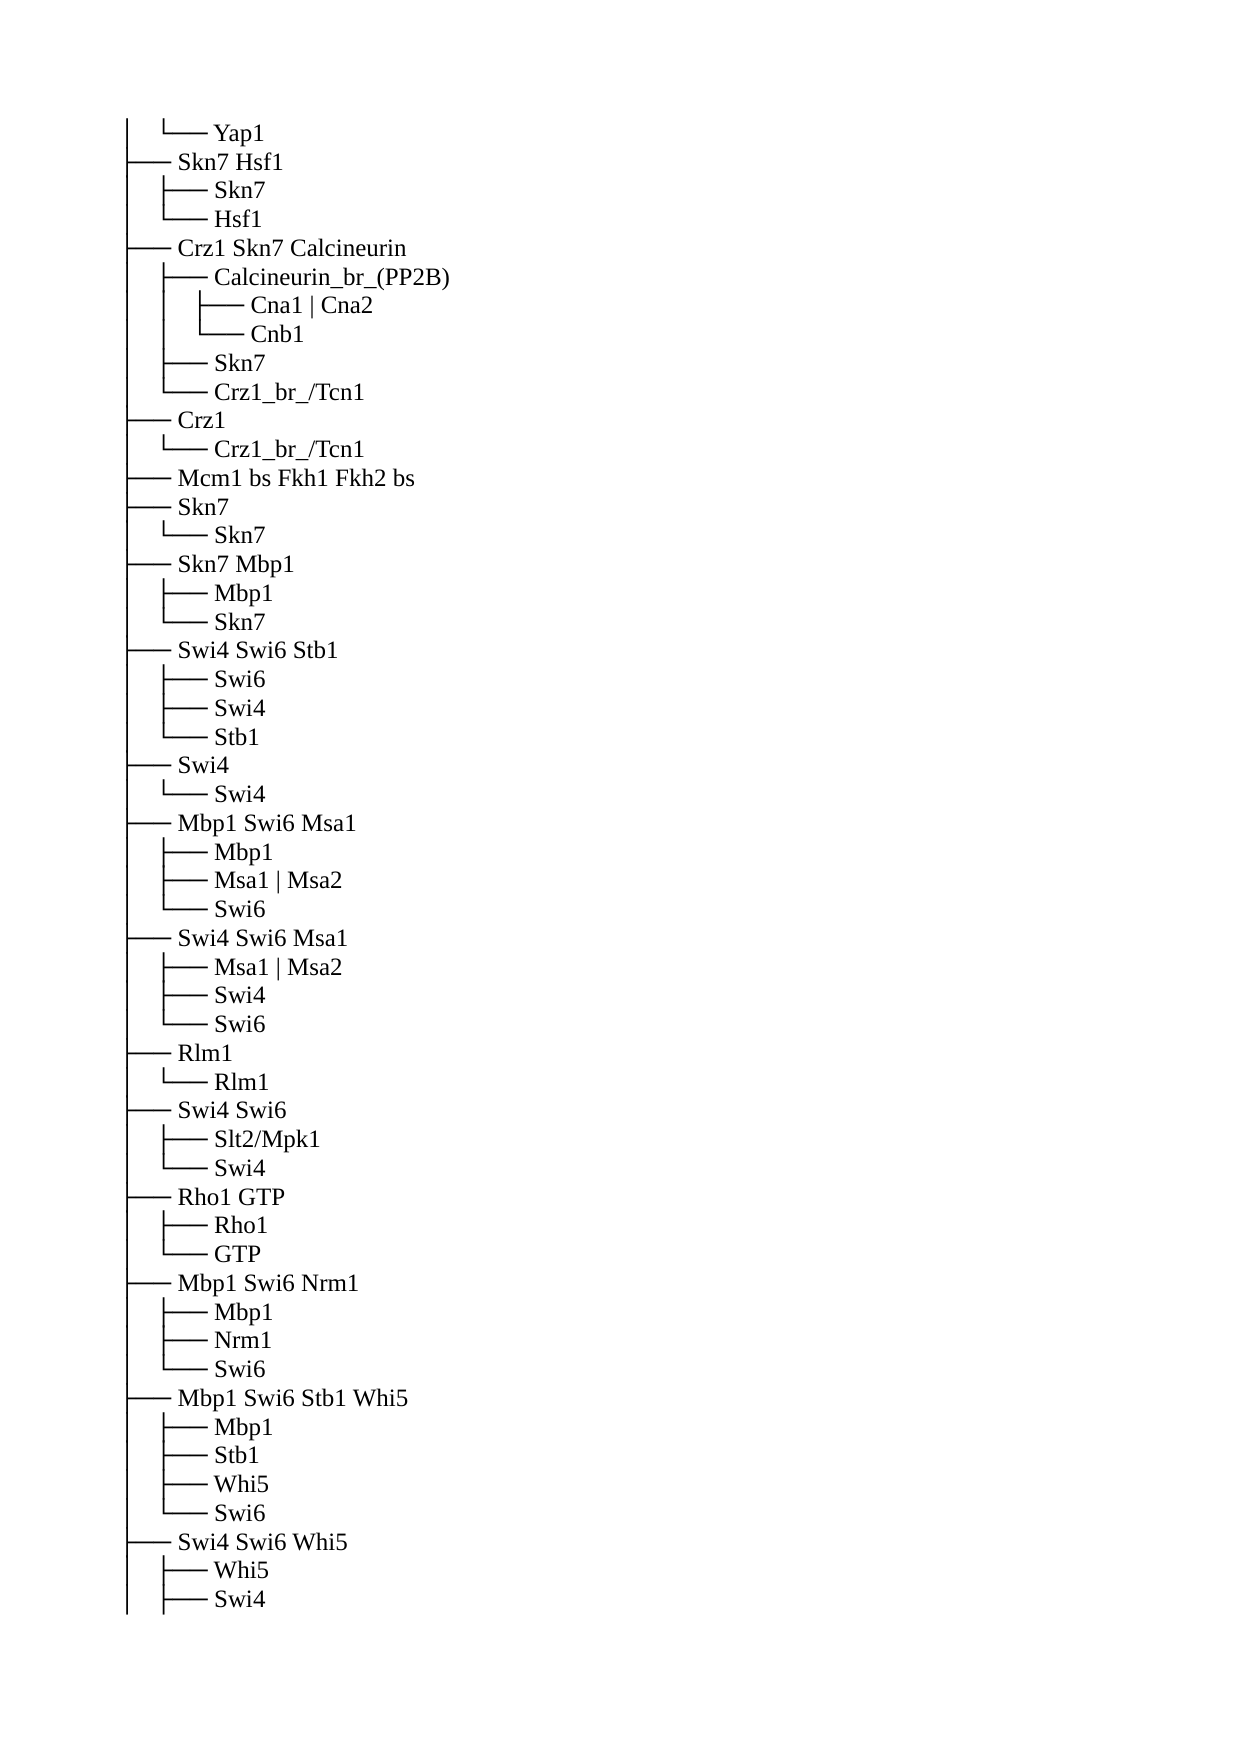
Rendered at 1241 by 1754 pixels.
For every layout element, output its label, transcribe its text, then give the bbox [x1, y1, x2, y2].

text │ ├── Mbp1 [164, 837, 1122, 866]
text │ ├── Stb1 [128, 1441, 162, 1469]
text │ │ ├── Cna1 | Cna2 [164, 291, 199, 319]
text │ ├── Msa1 | Msa2 [128, 952, 162, 981]
text │ ├── Skn7 [118, 176, 126, 204]
text │ └── Skn7 [118, 607, 126, 636]
text │ └── GTP [118, 1239, 126, 1268]
text │ ├── Mbp1 [118, 837, 126, 866]
text │ └── Yap1 [128, 118, 1122, 147]
text │ ├── Swi4 [164, 981, 1122, 1009]
text ├── Swi4 Swi6 [128, 1096, 1122, 1124]
text │ ├── Rho1 [128, 1211, 162, 1239]
text │ ├── Nrm1 [164, 1326, 1122, 1354]
text ├── Skn7 [118, 492, 126, 521]
text ├── Swi4 Swi6 Whi5 [128, 1527, 1122, 1556]
text │ │ └── Cnb1 [128, 319, 162, 348]
text ├── Swi4 [118, 751, 126, 779]
text │ └── Swi6 [118, 894, 126, 923]
text │ ├── Skn7 [118, 348, 126, 377]
text │ └── Yap1 [118, 118, 126, 147]
text │ ├── Mbp1 [128, 837, 162, 866]
text │ └── Swi4 [118, 779, 126, 808]
text │ └── Stb1 [118, 722, 126, 751]
text │ └── Swi6 [118, 1498, 126, 1527]
text │ └── Crz1_br_/Tcn1 [128, 377, 1122, 406]
text │ ├── Rho1 [164, 1211, 1122, 1239]
text ├── Rlm1 [128, 1038, 1122, 1067]
text ├── Swi4 Swi6 Stb1 [128, 636, 1122, 664]
text │ └── Skn7 [128, 521, 1122, 549]
text │ ├── Swi6 [164, 664, 1122, 693]
text │ └── Swi4 [118, 1153, 126, 1182]
text │ ├── Whi5 [128, 1556, 162, 1584]
text │ └── GTP [128, 1239, 1122, 1268]
text │ ├── Whi5 [164, 1469, 1122, 1498]
text │ └── Swi6 [128, 1498, 1122, 1527]
text │ ├── Mbp1 [164, 1297, 1122, 1326]
text │ ├── Nrm1 [118, 1326, 126, 1354]
text ├── Crz1 [118, 406, 126, 434]
text ├── Swi4 [128, 751, 1122, 779]
text │ └── Swi6 [118, 1009, 126, 1038]
text │ │ ├── Cna1 | Cna2 [201, 291, 1122, 319]
text │ └── Stb1 [128, 722, 1122, 751]
text │ └── Rlm1 [128, 1067, 1122, 1096]
text │ ├── Whi5 [164, 1556, 1122, 1584]
text │ ├── Swi4 [164, 693, 1122, 722]
text │ └── Skn7 [128, 607, 1122, 636]
text │ ├── Whi5 [118, 1556, 126, 1584]
text ├── Mbp1 Swi6 Stb1 Whi5 [128, 1383, 1122, 1412]
text │ ├── Swi4 [118, 981, 126, 1009]
text │ ├── Swi4 [118, 693, 126, 722]
text │ ├── Mbp1 [118, 1412, 126, 1441]
text │ ├── Swi4 [128, 693, 162, 722]
text │ ├── Swi6 [118, 664, 126, 693]
text │ ├── Mbp1 [118, 1297, 126, 1326]
text │ └── Rlm1 [118, 1067, 126, 1096]
text │ ├── Skn7 [128, 176, 162, 204]
text │ ├── Whi5 [128, 1469, 162, 1498]
text │ └── Swi6 [128, 1009, 1122, 1038]
text │ ├── Mbp1 [128, 1297, 162, 1326]
text ├── Mbp1 Swi6 Nrm1 [128, 1268, 1122, 1297]
text │ ├── Mbp1 [164, 1412, 1122, 1441]
text ├── Crz1 [128, 406, 1122, 434]
text │ └── Swi6 [128, 1354, 1122, 1383]
text │ └── Swi4 [128, 1153, 1122, 1182]
text │ ├── Calcineurin_br_(PP2B) [128, 262, 162, 291]
text │ ├── Mbp1 [164, 578, 1122, 607]
text │ ├── Msa1 | Msa2 [128, 866, 162, 894]
text │ │ └── Cnb1 [164, 319, 1122, 348]
text │ ├── Msa1 | Msa2 [164, 866, 1122, 894]
text │ ├── Skn7 [164, 348, 1122, 377]
text │ └── Skn7 [118, 521, 126, 549]
text ├── Crz1 Skn7 Calcineurin [128, 233, 1122, 262]
text │ ├── Swi4 [118, 1584, 126, 1613]
text │ ├── Mbp1 [128, 578, 162, 607]
text │ ├── Calcineurin_br_(PP2B) [164, 262, 1122, 291]
text │ ├── Mbp1 [128, 1412, 162, 1441]
text ├── Rlm1 [118, 1038, 126, 1067]
text ├── Mbp1 Swi6 Msa1 [128, 808, 1122, 837]
text │ ├── Skn7 [164, 176, 1122, 204]
text │ ├── Slt2/Mpk1 [128, 1124, 162, 1153]
text │ ├── Whi5 [118, 1469, 126, 1498]
text │ └── Crz1_br_/Tcn1 [128, 434, 1122, 463]
text │ └── Swi6 [128, 894, 1122, 923]
text │ │ ├── Cna1 | Cna2 [128, 291, 162, 319]
text │ ├── Nrm1 [128, 1326, 162, 1354]
text │ └── Swi6 [118, 1354, 126, 1383]
text │ ├── Swi6 [128, 664, 162, 693]
text ├── Rho1 GTP [128, 1182, 1122, 1211]
text │ ├── Stb1 [118, 1441, 126, 1469]
text ├── Skn7 Mbp1 [128, 549, 1122, 578]
text │ ├── Stb1 [164, 1441, 1122, 1469]
text │ └── Swi4 [128, 779, 1122, 808]
text │ ├── Msa1 | Msa2 [164, 952, 1122, 981]
text │ ├── Swi4 [128, 981, 162, 1009]
text ├── Skn7 Hsf1 [128, 147, 1122, 176]
text │ └── Hsf1 [118, 204, 126, 233]
text ├── Skn7 [128, 492, 1122, 521]
text │ ├── Slt2/Mpk1 [164, 1124, 1122, 1153]
text │ ├── Swi4 [128, 1584, 162, 1613]
text │ └── Hsf1 [128, 204, 1122, 233]
text │ ├── Skn7 [128, 348, 162, 377]
text ├── Mcm1 bs Fkh1 Fkh2 bs [128, 463, 1122, 492]
text │ ├── Swi4 [164, 1584, 1122, 1613]
text │ ├── Mbp1 [118, 578, 126, 607]
text ├── Swi4 Swi6 Msa1 [128, 923, 1122, 952]
text │ ├── Rho1 [118, 1211, 126, 1239]
